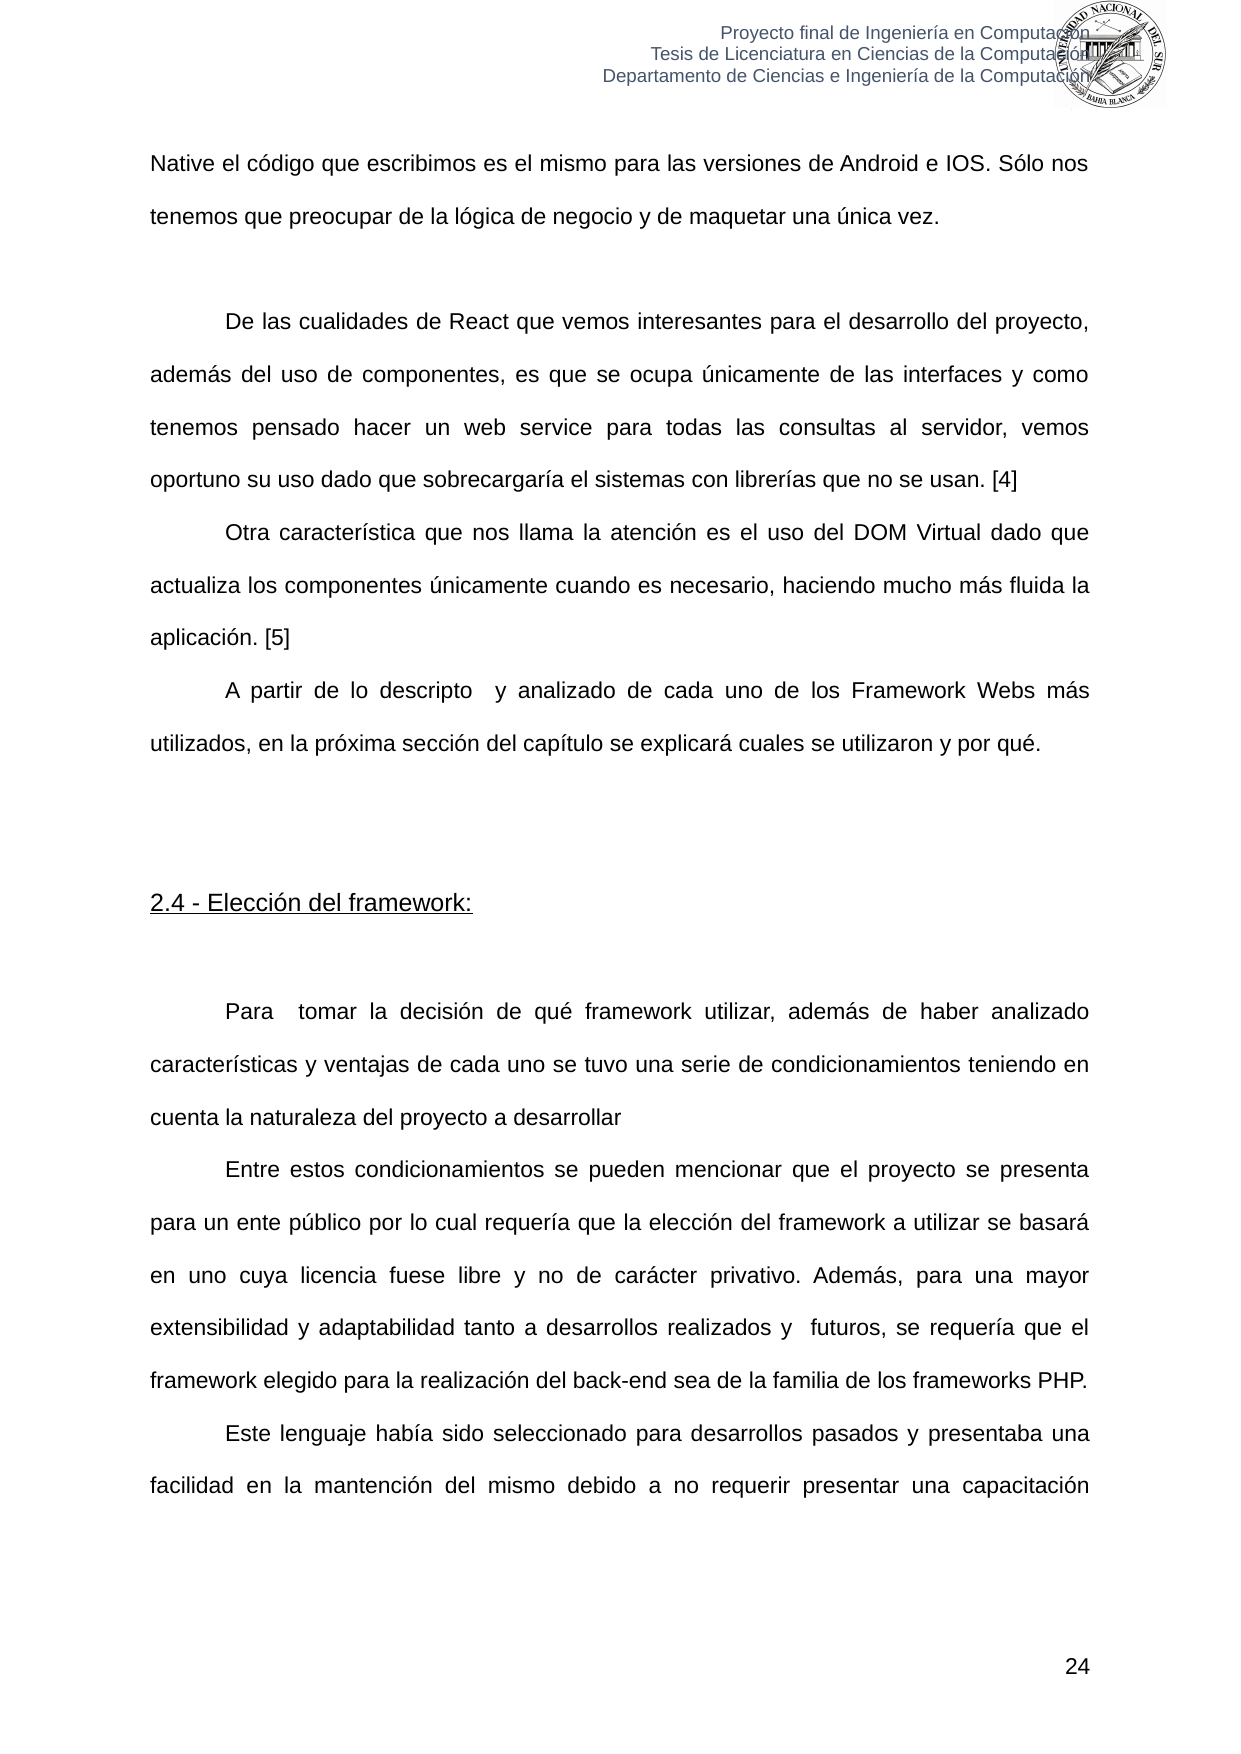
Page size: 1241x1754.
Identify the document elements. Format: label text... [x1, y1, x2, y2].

picture [1053, 0, 1167, 108]
text Entre estos condicionamientos se pueden mencionar que el proyecto se presenta para un ente público por lo cual requería que la elección del framework a utilizar se basará en uno cuya licencia fuese libre y no de carácter privativo. Además, para una mayor extensibilidad y adaptabilidad tanto a desarrollos realizados y futuros, se requería que el framework elegido para la realización del back-end sea de la familia de los frameworks PHP. [150, 1156, 1090, 1393]
text Para tomar la decisión de qué framework utilizar, además de haber analizado características y ventajas de cada uno se tuvo una serie de condicionamientos teniendo en cuenta la naturaleza del proyecto a desarrollar [150, 998, 1090, 1130]
text Este lenguaje había sido seleccionado para desarrollos pasados y presentaba una facilidad en la mantención del mismo debido a no requerir presentar una capacitación [150, 1420, 1090, 1499]
text Native el código que escribimos es el mismo para las versiones de Android e IOS. Sólo nos tenemos que preocupar de la lógica de negocio y de maquetar una única vez. [150, 150, 1090, 229]
text De las cualidades de React que vemos interesantes para el desarrollo del proyecto, además del uso de componentes, es que se ocupa únicamente de las interfaces y como tenemos pensado hacer un web service para todas las consultas al servidor, vemos oportuno su uso dado que sobrecargaría el sistemas con librerías que no se usan. [4] [150, 308, 1090, 493]
text 2.4 - Elección del framework: [150, 888, 1090, 917]
text Otra característica que nos llama la atención es el uso del DOM Virtual dado que actualiza los componentes únicamente cuando es necesario, haciendo mucho más fluida la aplicación. [5] [150, 519, 1090, 651]
text A partir de lo descripto y analizado de cada uno de los Framework Webs más utilizados, en la próxima sección del capítulo se explicará cuales se utilizaron y por qué. [150, 677, 1090, 756]
